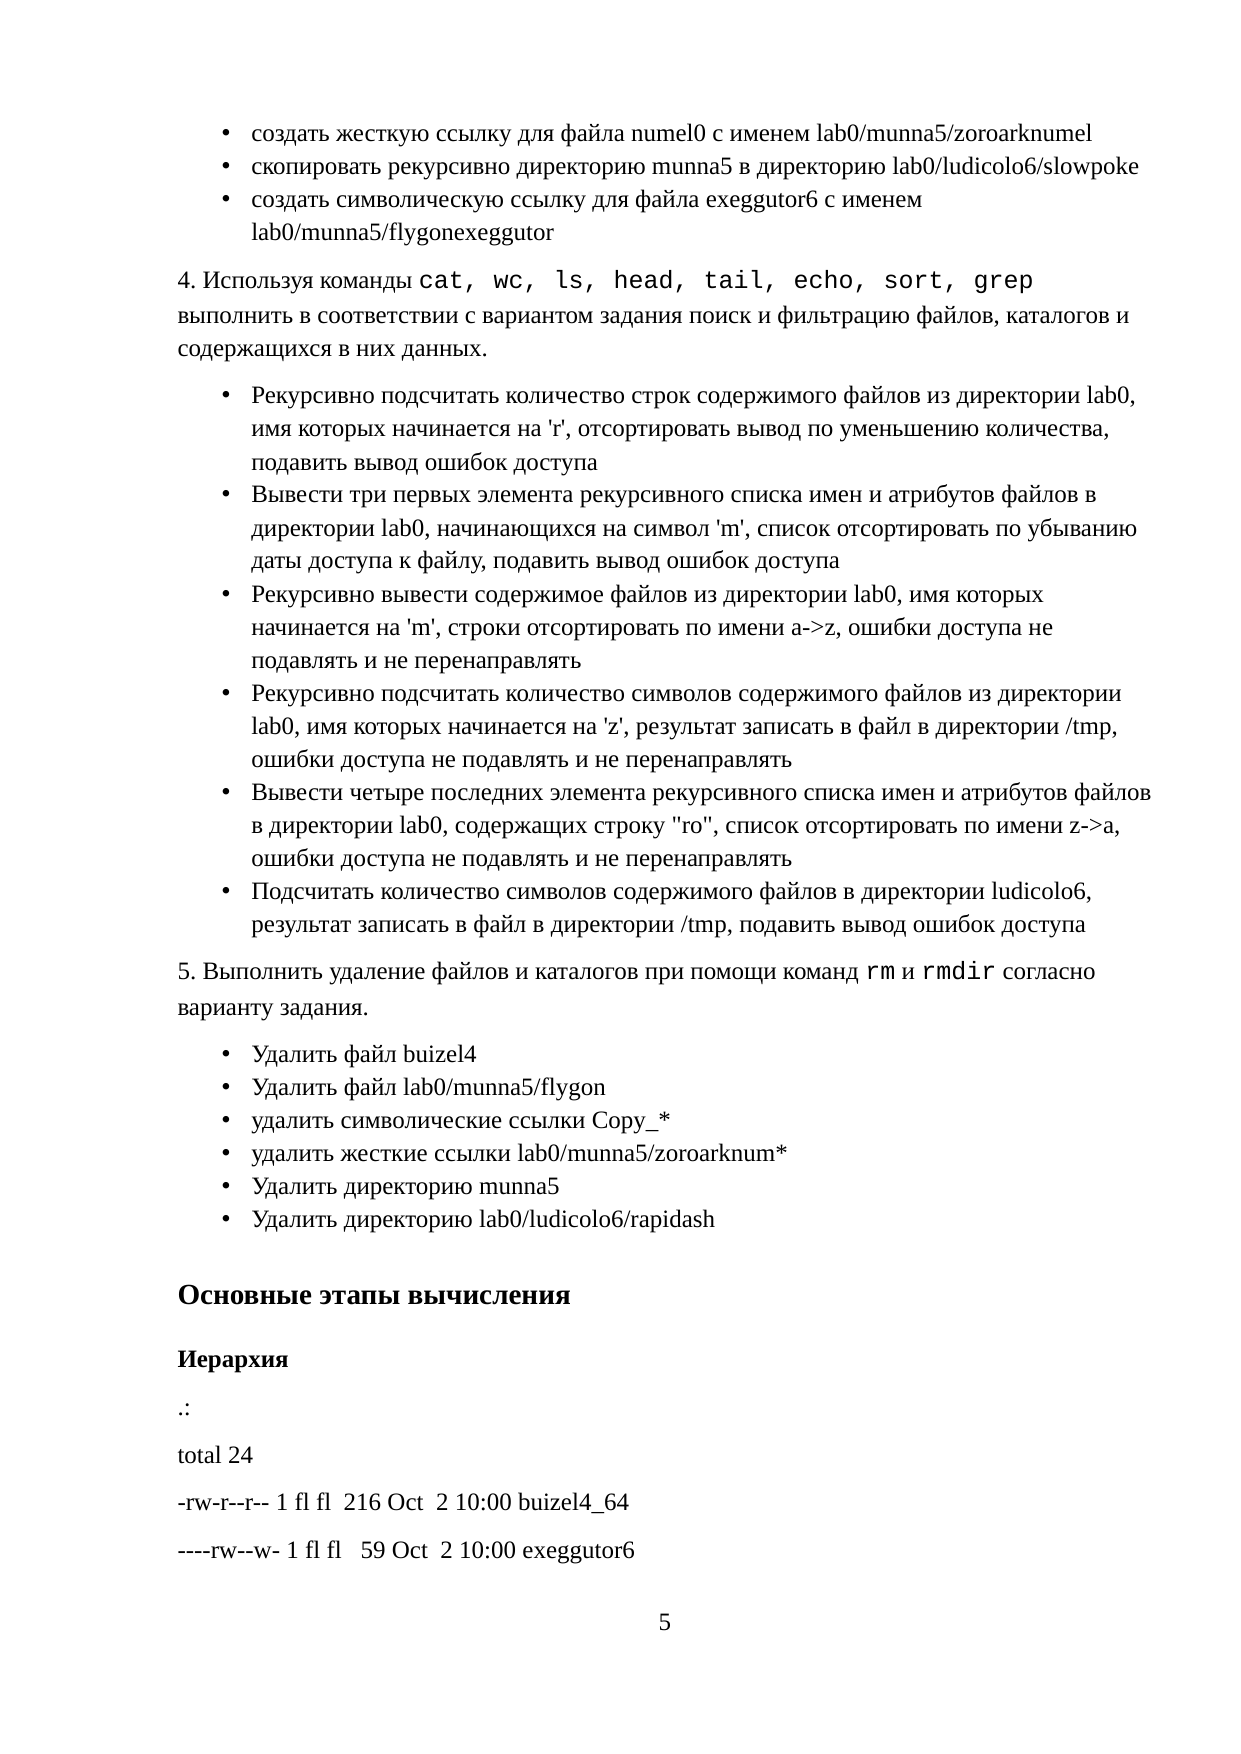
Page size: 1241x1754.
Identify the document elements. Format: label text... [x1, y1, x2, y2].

list Подсчитать количество символов содержимого файлов в директории ludicolo6, результат записать в файл в директории /tmp, подавить вывод ошибок доступа [222, 876, 1152, 938]
text 5. Выполнить удаление файлов и каталогов при помощи команд rm и rmdir согласно варианту задания. [177, 956, 1152, 1020]
list удалить символические ссылки Copy_* [222, 1105, 1152, 1134]
list Рекурсивно подсчитать количество символов содержимого файлов из директории lab0, имя которых начинается на 'z', результат записать в файл в директории /tmp, ошибки доступа не подавлять и не перенаправлять [222, 678, 1152, 772]
text total 24 [177, 1440, 1152, 1468]
subtitle Основные этапы вычисления [177, 1277, 1152, 1310]
text -rw-r--r-- 1 fl fl 216 Oct 2 10:00 buizel4_64 [177, 1487, 1152, 1516]
list удалить жесткие ссылки lab0/munna5/zoroarknum* [222, 1138, 1152, 1167]
list Вывести четыре последних элемента рекурсивного списка имен и атрибутов файлов в директории lab0, содержащих строку "ro", список отсортировать по имени z->a, ошибки доступа не подавлять и не перенаправлять [222, 777, 1152, 872]
list Рекурсивно вывести содержимое файлов из директории lab0, имя которых начинается на 'm', строки отсортировать по имени a->z, ошибки доступа не подавлять и не перенаправлять [222, 579, 1152, 673]
list cоздать символическую ссылку для файла exeggutor6 с именем lab0/munna5/flygonexeggutor [222, 184, 1152, 246]
text 4. Используя команды cat, wc, ls, head, tail, echo, sort, grep выполнить в соответствии с вариантом задания поиск и фильтрацию файлов, каталогов и содержащихся в них данных. [177, 265, 1152, 362]
subtitle Иерархия [177, 1344, 1152, 1372]
list Рекурсивно подсчитать количество строк содержимого файлов из директории lab0, имя которых начинается на 'r', отсортировать вывод по уменьшению количества, подавить вывод ошибок доступа [222, 381, 1152, 475]
text .: [177, 1392, 1152, 1421]
list Удалить файл buizel4 [222, 1039, 1152, 1068]
list Вывести три первых элемента рекурсивного списка имен и атрибутов файлов в директории lab0, начинающихся на символ 'm', список отсортировать по убыванию даты доступа к файлу, подавить вывод ошибок доступа [222, 479, 1152, 574]
list Удалить директорию lab0/ludicolo6/rapidash [222, 1204, 1152, 1233]
text ----rw--w- 1 fl fl 59 Oct 2 10:00 exeggutor6 [177, 1535, 1152, 1564]
list cоздать жесткую ссылку для файла numel0 с именем lab0/munna5/zoroarknumel [222, 118, 1152, 147]
list скопировать рекурсивно директорию munna5 в директорию lab0/ludicolo6/slowpoke [222, 151, 1152, 180]
list Удалить директорию munna5 [222, 1171, 1152, 1200]
list Удалить файл lab0/munna5/flygon [222, 1072, 1152, 1101]
